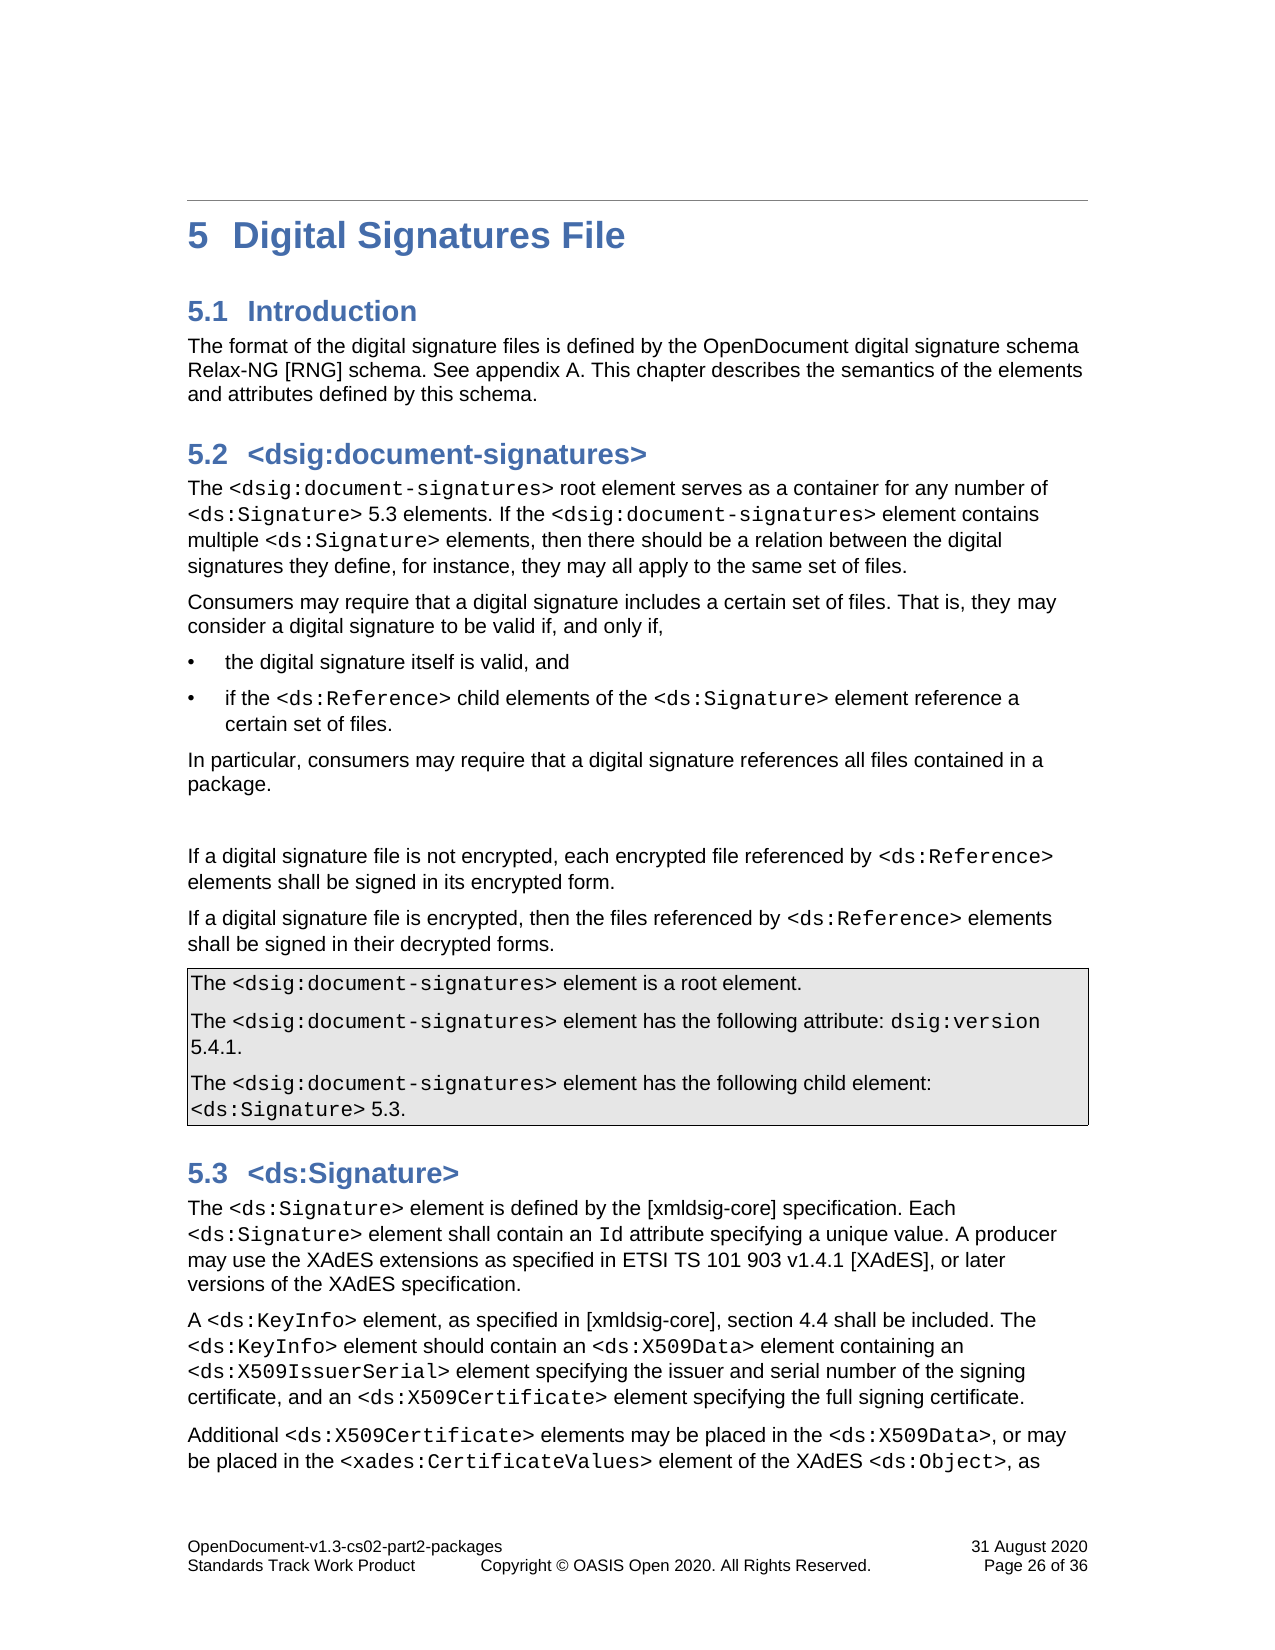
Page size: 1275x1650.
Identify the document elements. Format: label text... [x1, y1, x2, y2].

list the digital signature itself is valid, and [187, 650, 1088, 674]
list The <dsig:document-signatures> element is a root element. [188, 969, 1088, 997]
list The <dsig:document-signatures> element has the following child element: <ds:Signature> 5.3. [188, 1067, 1088, 1125]
list if the <ds:Reference> child elements of the <ds:Signature> element reference a certain set of files. [187, 686, 1088, 736]
text Consumers may require that a digital signature includes a certain set of files. That is, they may consider a digital signature to be valid if, and only if, [187, 590, 1088, 638]
text If a digital signature file is encrypted, then the files referenced by <ds:Reference> elements shall be signed in their decrypted forms. [187, 906, 1088, 956]
text Additional <ds:X509Certificate> elements may be placed in the <ds:X509Data>, or may be placed in the <xades:CertificateValues> element of the XAdES <ds:Object>, as [187, 1423, 1088, 1475]
text If a digital signature file is not encrypted, each encrypted file referenced by <ds:Reference> elements shall be signed in its encrypted form. [187, 844, 1088, 894]
subtitle Introduction [187, 294, 1088, 328]
text The <ds:Signature> element is defined by the [xmldsig-core] specification. Each <ds:Signature> element shall contain an Id attribute specifying a unique value. A producer may use the XAdES extensions as specified in ETSI TS 101 903 v1.4.1 [XAdES], or later versions of the XAdES specification. [187, 1196, 1088, 1296]
text The <dsig:document-signatures> root element serves as a container for any number of <ds:Signature> 5.3 elements. If the <dsig:document-signatures> element contains multiple <ds:Signature> elements, then there should be a relation between the digital signatures they define, for instance, they may all apply to the same set of files. [187, 476, 1088, 578]
text In particular, consumers may require that a digital signature references all files contained in a package. [187, 748, 1088, 796]
subtitle <dsig:document-signatures> [187, 437, 1088, 470]
subtitle Digital Signatures File [187, 201, 1088, 257]
text A <ds:KeyInfo> element, as specified in [xmldsig-core], section 4.4 shall be included. The <ds:KeyInfo> element should contain an <ds:X509Data> element containing an <ds:X509IssuerSerial> element specifying the issuer and serial number of the signing certificate, and an <ds:X509Certificate> element specifying the full signing certificate. [187, 1308, 1088, 1411]
text The format of the digital signature files is defined by the OpenDocument digital signature schema Relax-NG [RNG] schema. See appendix A. This chapter describes the semantics of the elements and attributes defined by this schema. [187, 334, 1088, 406]
list The <dsig:document-signatures> element has the following attribute: dsig:version 5.4.1. [188, 1006, 1088, 1058]
subtitle <ds:Signature> [187, 1156, 1088, 1190]
